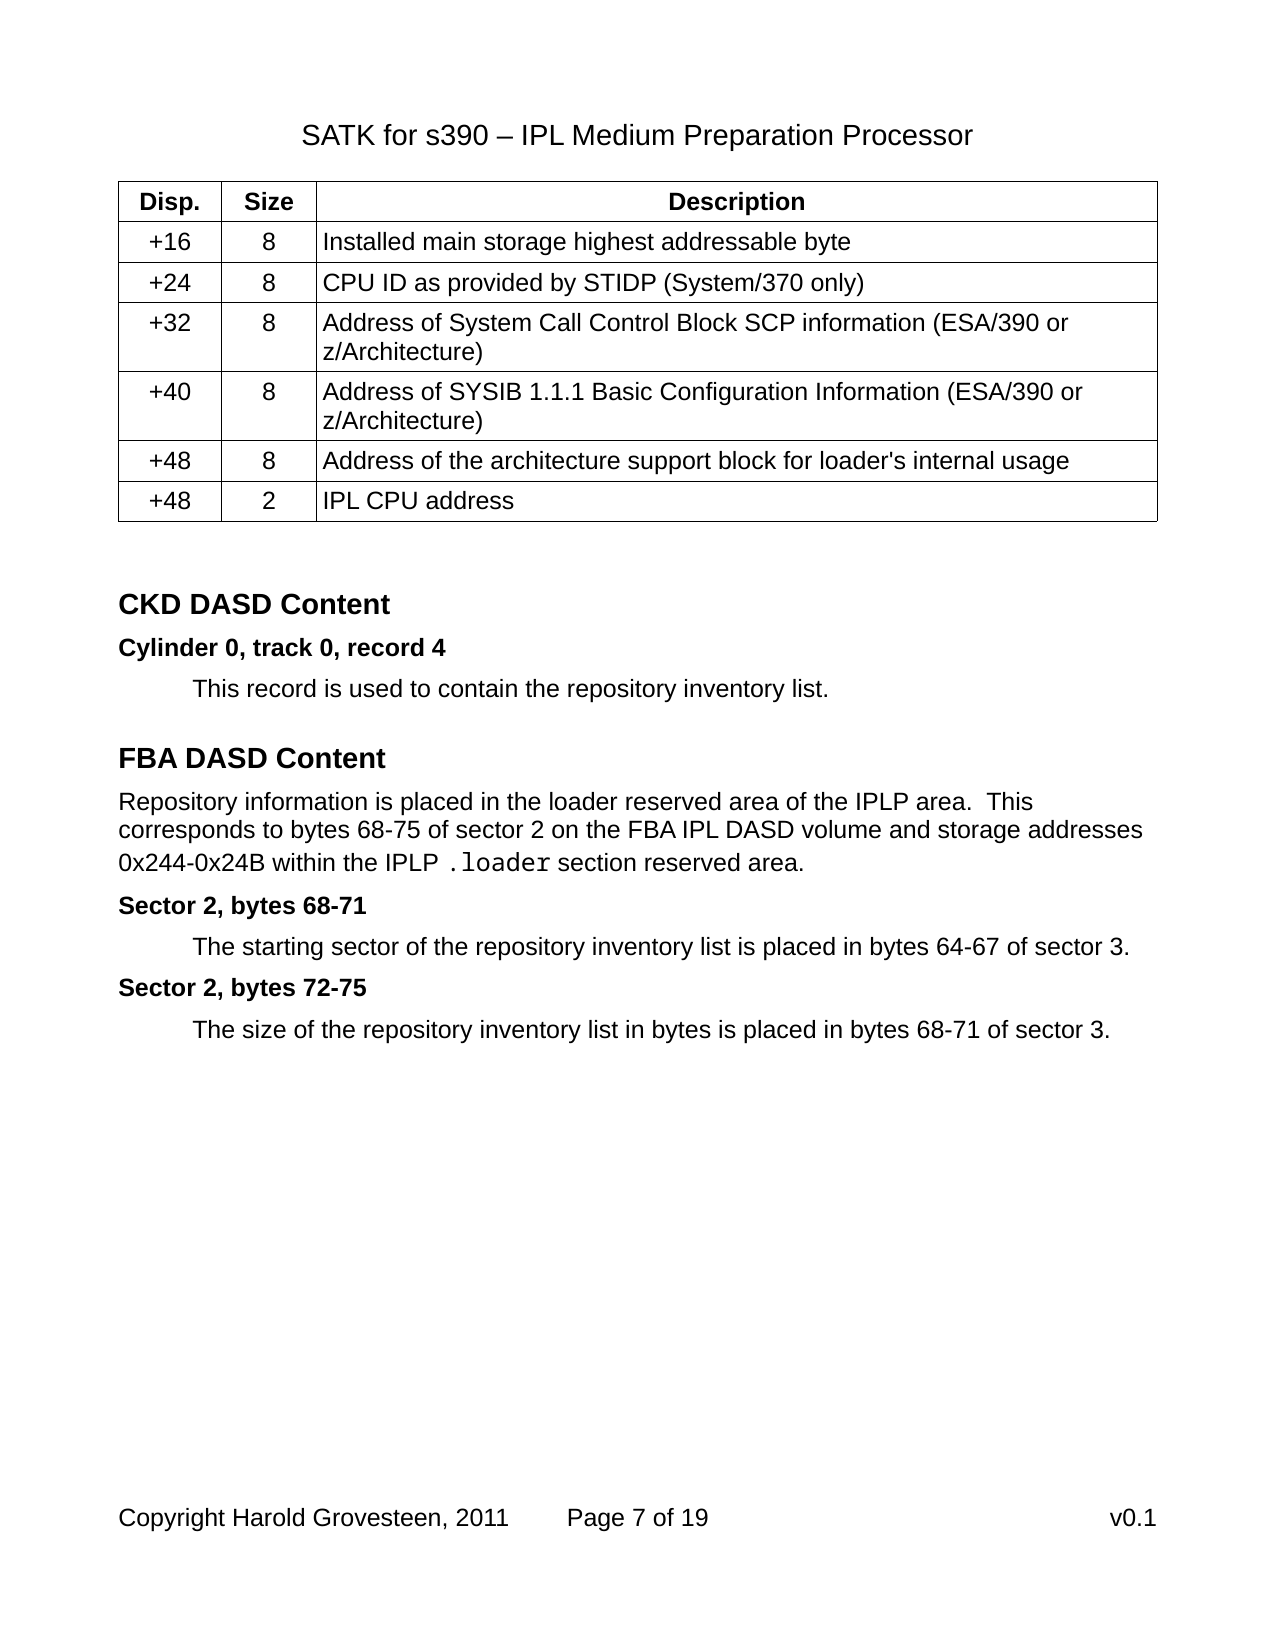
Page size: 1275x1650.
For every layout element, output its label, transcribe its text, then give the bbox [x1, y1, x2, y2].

table_cell Address of the architecture support block for loader's internal usage [317, 441, 1157, 481]
table_cell +32 [119, 303, 221, 371]
table_cell +48 [119, 441, 221, 481]
table_cell IPL CPU address [317, 482, 1157, 521]
subtitle CKD DASD Content [118, 587, 1157, 621]
table_cell 8 [222, 303, 316, 371]
table_cell Installed main storage highest addressable byte [317, 222, 1157, 262]
table_header Description [317, 182, 1157, 221]
table_cell 2 [222, 482, 316, 521]
text This record is used to contain the repository inventory list. [192, 674, 1157, 703]
text Sector 2, bytes 68-71 [118, 891, 1157, 919]
table_cell CPU ID as provided by STIDP (System/370 only) [317, 263, 1157, 302]
table_header Size [222, 182, 316, 221]
table_cell +24 [119, 263, 221, 302]
table_cell Address of SYSIB 1.1.1 Basic Configuration Information (ESA/390 or z/Architecture) [317, 372, 1157, 440]
table_cell 8 [222, 441, 316, 481]
table_cell +48 [119, 482, 221, 521]
table_cell 8 [222, 263, 316, 302]
text The starting sector of the repository inventory list is placed in bytes 64-67 of sector 3. [192, 932, 1157, 961]
table_header Disp. [119, 182, 221, 221]
text Sector 2, bytes 72-75 [118, 973, 1157, 1002]
table_cell 8 [222, 222, 316, 262]
table_cell +40 [119, 372, 221, 440]
table_cell 8 [222, 372, 316, 440]
table_cell +16 [119, 222, 221, 262]
table_cell Address of System Call Control Block SCP information (ESA/390 or z/Architecture) [317, 303, 1157, 371]
subtitle FBA DASD Content [118, 741, 1157, 774]
text The size of the repository inventory list in bytes is placed in bytes 68-71 of sector 3. [192, 1014, 1157, 1043]
text Repository information is placed in the loader reserved area of the IPLP area. This corresponds to bytes 68-75 of sector 2 on the FBA IPL DASD volume and storage addresses 0x244-0x24B within the IPLP .loader section reserved area. [118, 787, 1157, 878]
text Cylinder 0, track 0, record 4 [118, 633, 1157, 662]
